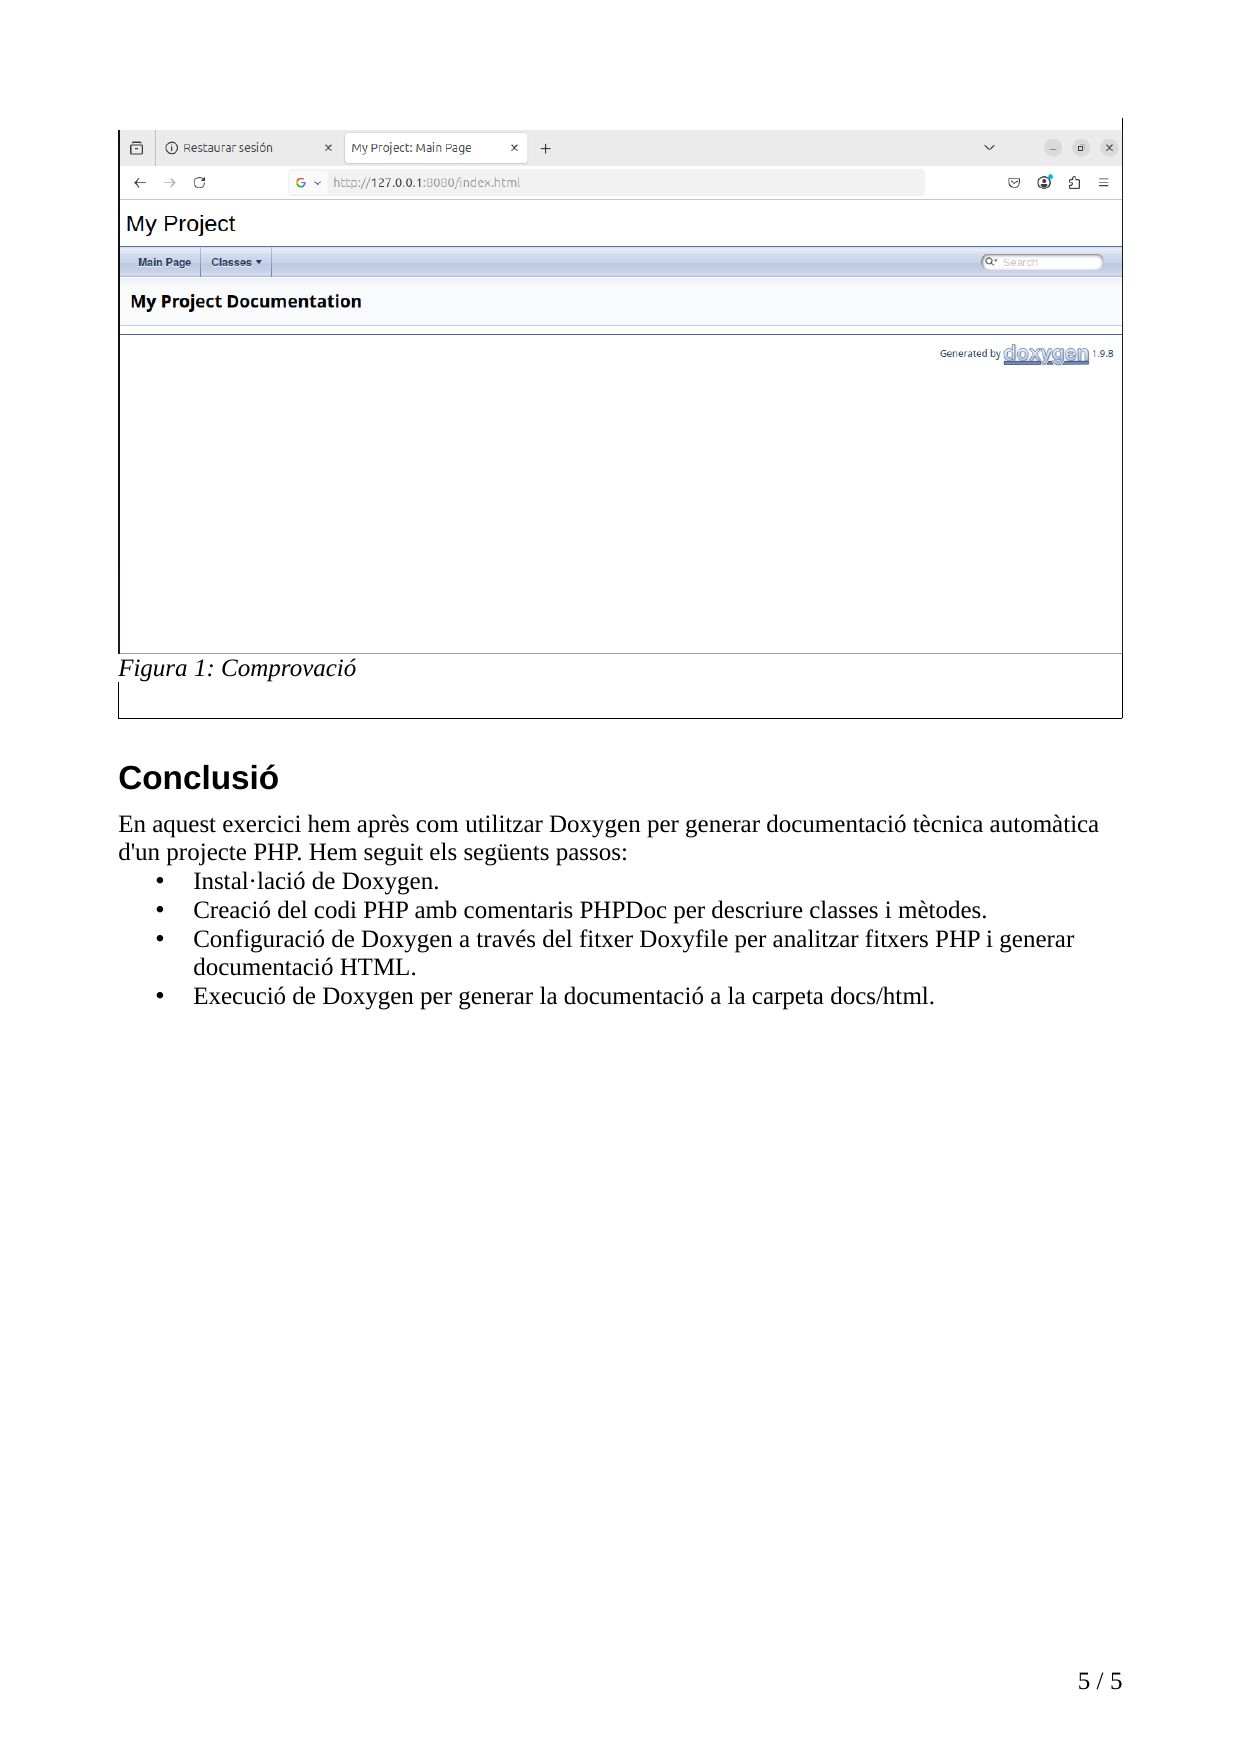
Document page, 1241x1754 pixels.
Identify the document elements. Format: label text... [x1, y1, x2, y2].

text En aquest exercici hem après com utilitzar Doxygen per generar documentació tècnica automàtica d'un projecte PHP. Hem seguit els següents passos: [118, 809, 1122, 866]
list Execució de Doxygen per generar la documentació a la carpeta docs/html. [156, 981, 1122, 1010]
subtitle Conclusió [118, 758, 1122, 796]
list Creació del codi PHP amb comentaris PHPDoc per descriure classes i mètodes. [156, 895, 1122, 924]
picture [118, 130, 1123, 654]
list Instal·lació de Doxygen. [156, 866, 1122, 895]
list Configuració de Doxygen a través del fitxer Doxyfile per analitzar fitxers PHP i generar documentació HTML. [156, 924, 1122, 981]
text Figura 1: Comprovació [118, 654, 1122, 682]
